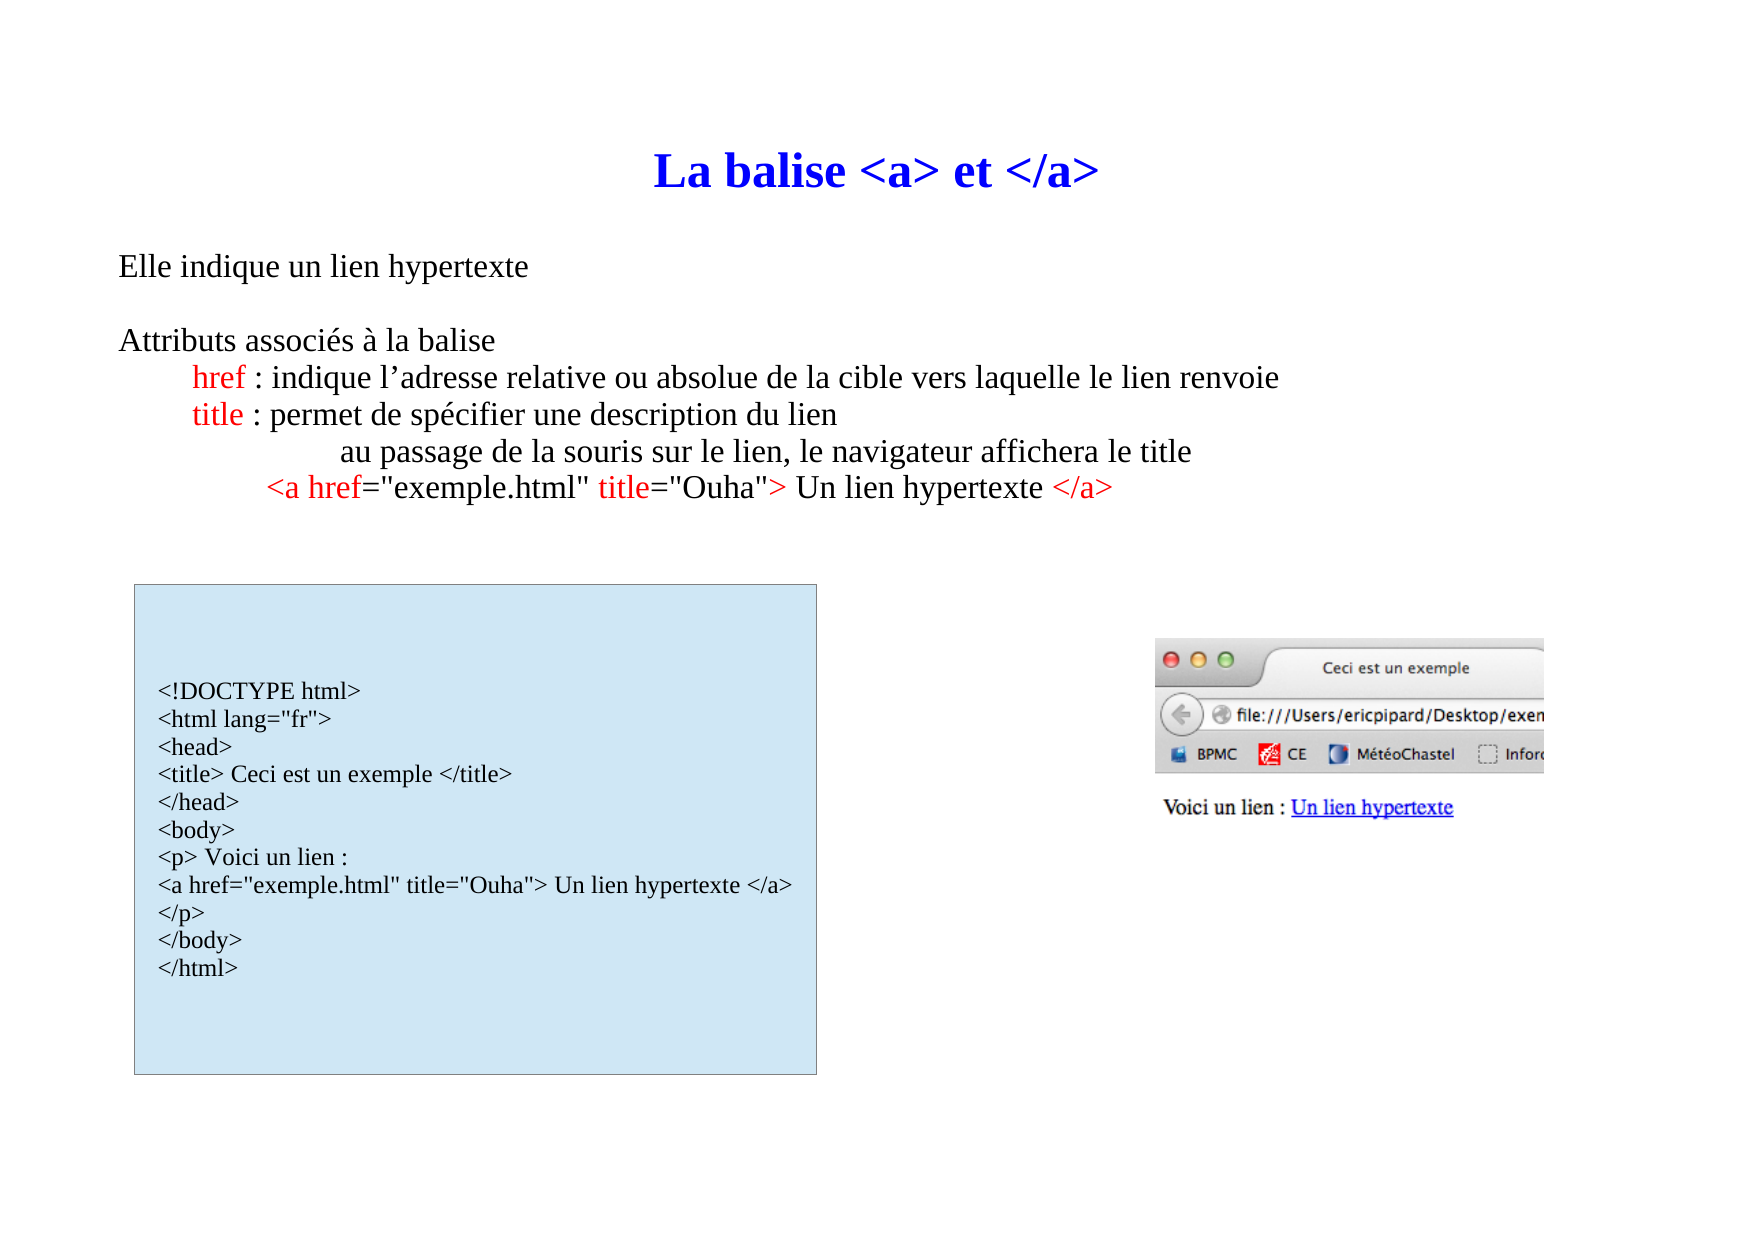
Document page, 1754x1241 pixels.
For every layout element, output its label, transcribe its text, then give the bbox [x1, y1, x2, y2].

text au passage de la souris sur le lien, le navigateur affichera le title [118, 432, 1636, 469]
text Elle indique un lien hypertexte [118, 248, 1636, 285]
text Attributs associés à la balise [118, 322, 1636, 358]
subtitle La balise <a> et </a> [118, 143, 1636, 198]
text href : indique l’adresse relative ou absolue de la cible vers laquelle le lien renvoie [118, 358, 1636, 395]
text title : permet de spécifier une description du lien [118, 395, 1636, 432]
text <a href="exemple.html" title="Ouha"> Un lien hypertexte </a> [118, 469, 1636, 506]
picture [1155, 638, 1544, 868]
